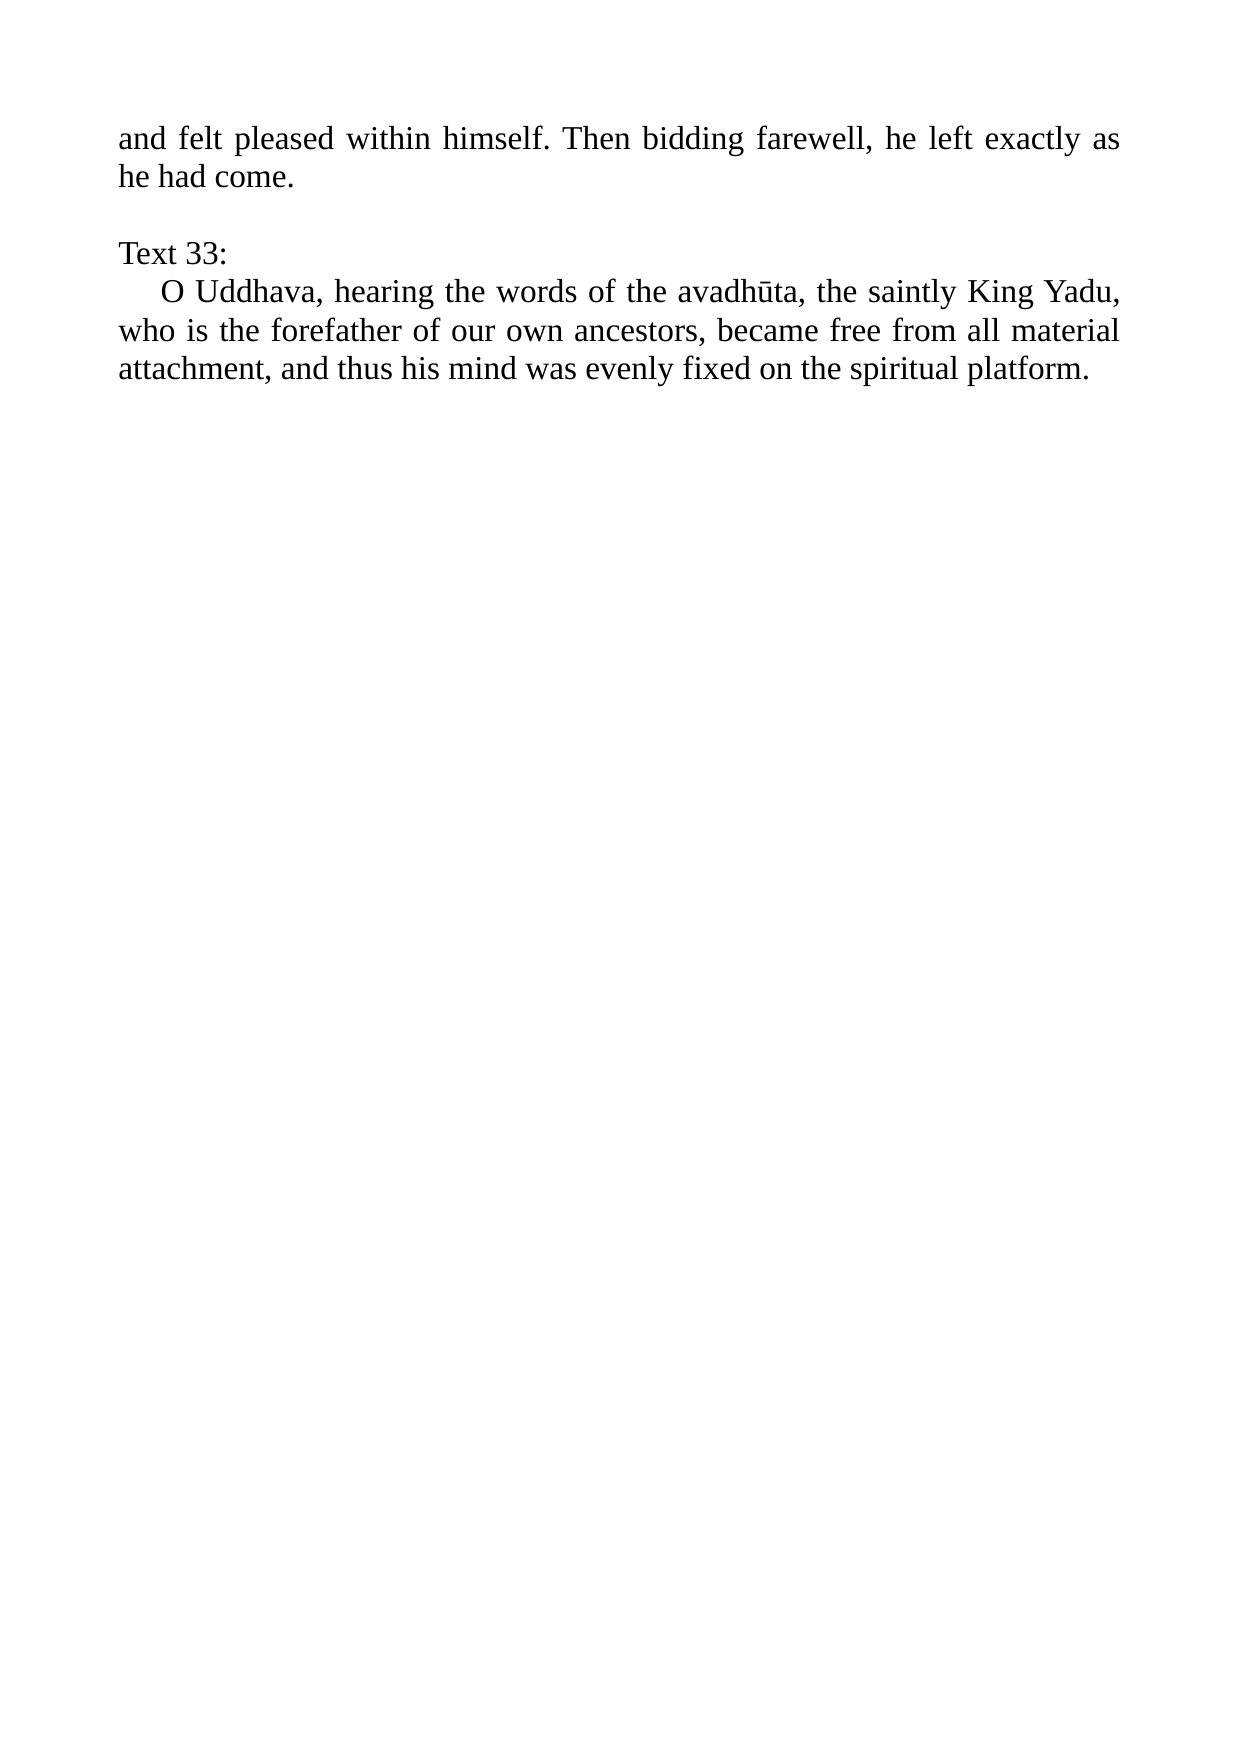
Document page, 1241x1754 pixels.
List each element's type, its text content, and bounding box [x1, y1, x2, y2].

text O Uddhava, hearing the words of the avadhūta, the saintly King Yadu, who is the forefather of our own ancestors, became free from all material attachment, and thus his mind was evenly fixed on the spiritual platform. [118, 271, 1122, 386]
text Text 33: [118, 233, 1122, 271]
text and felt pleased within himself. Then bidding farewell, he left exactly as he had come. [118, 118, 1122, 195]
